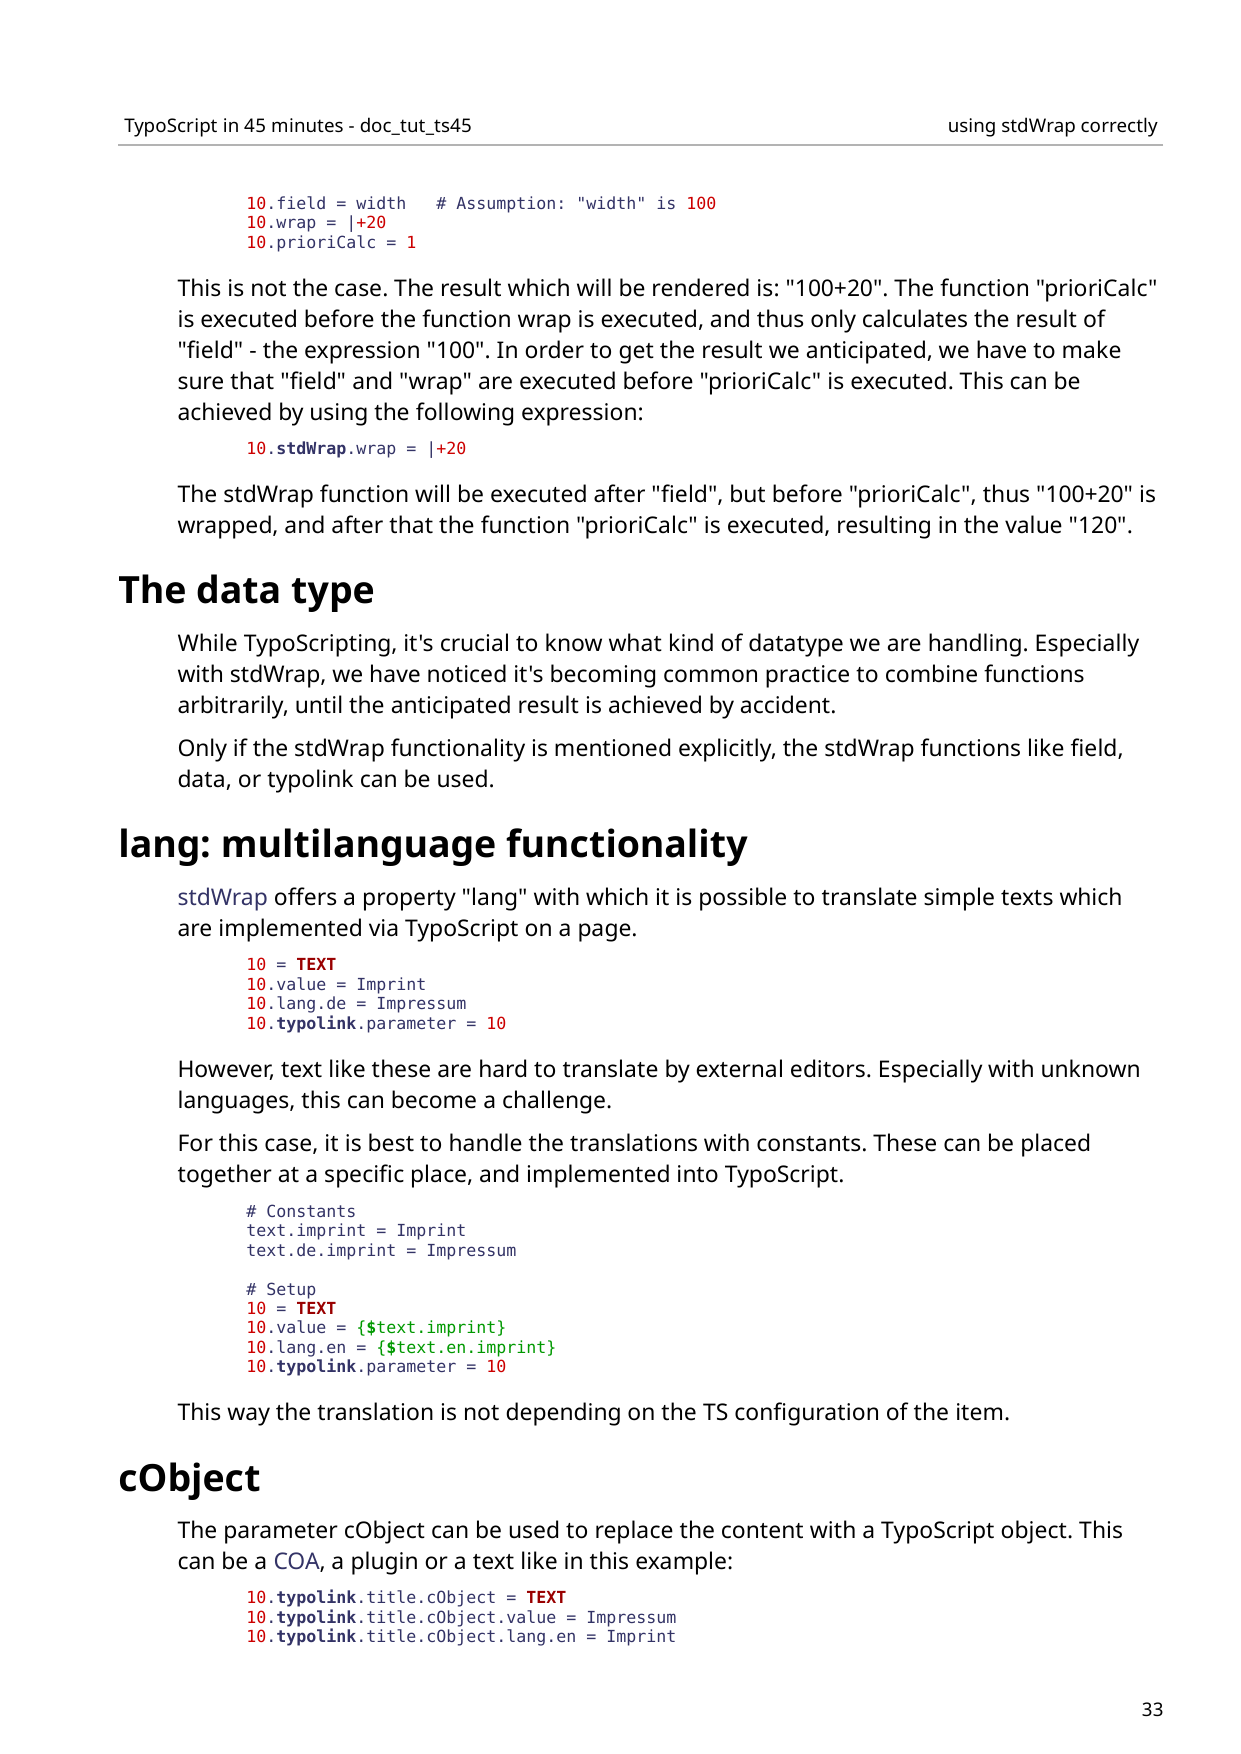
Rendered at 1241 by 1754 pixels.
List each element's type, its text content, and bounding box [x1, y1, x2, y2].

text This way the translation is not depending on the TS configuration of the item. [177, 1396, 1163, 1427]
text The stdWrap function will be executed after "field", but before "prioriCalc", thus "100+20" is wrapped, and after that the function "prioriCalc" is executed, resulting in the value "120". [177, 478, 1163, 540]
text stdWrap offers a property "lang" with which it is possible to translate simple texts which are implemented via TypoScript on a page. [177, 881, 1163, 943]
text However, text like these are hard to translate by external editors. Especially with unknown languages, this can become a challenge. [177, 1052, 1163, 1114]
text 10.wrap = |+20 [236, 213, 1163, 232]
text 10.typolink.title.cObject.value = Impressum [236, 1608, 1163, 1627]
text 10.typolink.parameter = 10 [236, 1013, 1163, 1033]
text 10.value = {$text.imprint} [236, 1318, 1163, 1338]
text # Setup [236, 1279, 1163, 1299]
subtitle lang: multilanguage functionality [118, 818, 1163, 869]
text 10.field = width # Assumption: "width" is 100 [236, 193, 1163, 213]
text 10.prioriCalc = 1 [236, 232, 1163, 252]
subtitle The data type [118, 564, 1163, 615]
text 10 = TEXT [236, 955, 1163, 974]
text # Constants [236, 1201, 1163, 1221]
text 10.value = Imprint [236, 974, 1163, 994]
text text.de.imprint = Impressum [236, 1240, 1163, 1260]
text While TypoScripting, it's crucial to know what kind of datatype we are handling. Especially with stdWrap, we have noticed it's becoming common practice to combine functions arbitrarily, until the anticipated result is achieved by accident. [177, 627, 1163, 720]
text This is not the case. The result which will be rendered is: "100+20". The function "prioriCalc" is executed before the function wrap is executed, and thus only calculates the result of "field" - the expression "100". In order to get the result we anticipated, we have to make sure that "field" and "wrap" are executed before "prioriCalc" is executed. This can be achieved by using the following expression: [177, 271, 1163, 427]
text 10.typolink.title.cObject = TEXT [236, 1588, 1163, 1608]
text Only if the stdWrap functionality is mentioned explicitly, the stdWrap functions like field, data, or typolink can be used. [177, 732, 1163, 794]
text 10.typolink.title.cObject.lang.en = Imprint [236, 1627, 1163, 1647]
text The parameter cObject can be used to replace the content with a TypoScript object. This can be a COA, a plugin or a text like in this example: [177, 1514, 1163, 1576]
text 10.typolink.parameter = 10 [236, 1357, 1163, 1377]
text 10.lang.en = {$text.en.imprint} [236, 1338, 1163, 1357]
text 10.stdWrap.wrap = |+20 [236, 439, 1163, 458]
text 10.lang.de = Impressum [236, 994, 1163, 1013]
text 10 = TEXT [236, 1299, 1163, 1318]
subtitle cObject [118, 1451, 1163, 1502]
text For this case, it is best to handle the translations with constants. These can be placed together at a specific place, and implemented into TypoScript. [177, 1127, 1163, 1189]
text text.imprint = Imprint [236, 1221, 1163, 1240]
